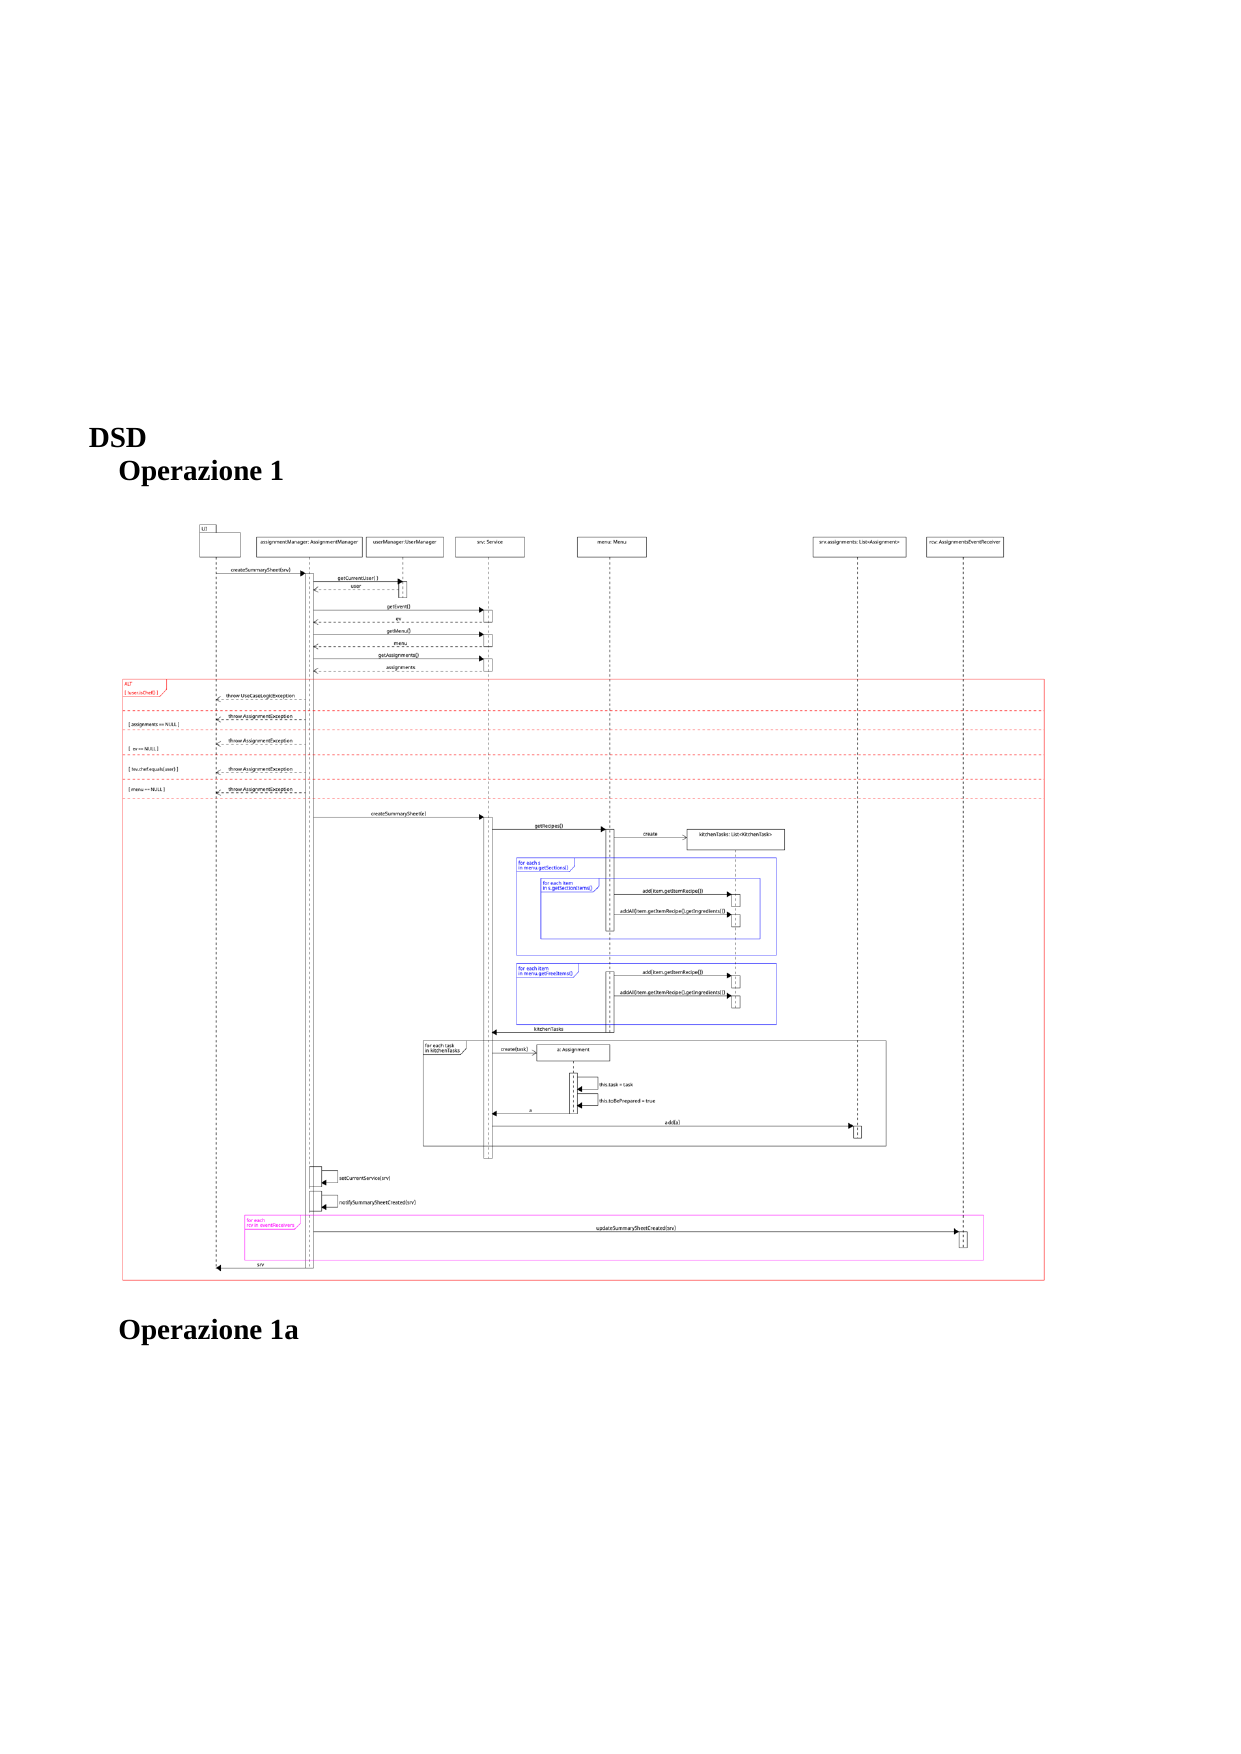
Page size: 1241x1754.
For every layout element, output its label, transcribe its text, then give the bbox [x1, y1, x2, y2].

text Operazione 1a [118, 1312, 1122, 1346]
text Operazione 1 [118, 453, 1122, 487]
text DSD [88, 420, 1122, 453]
